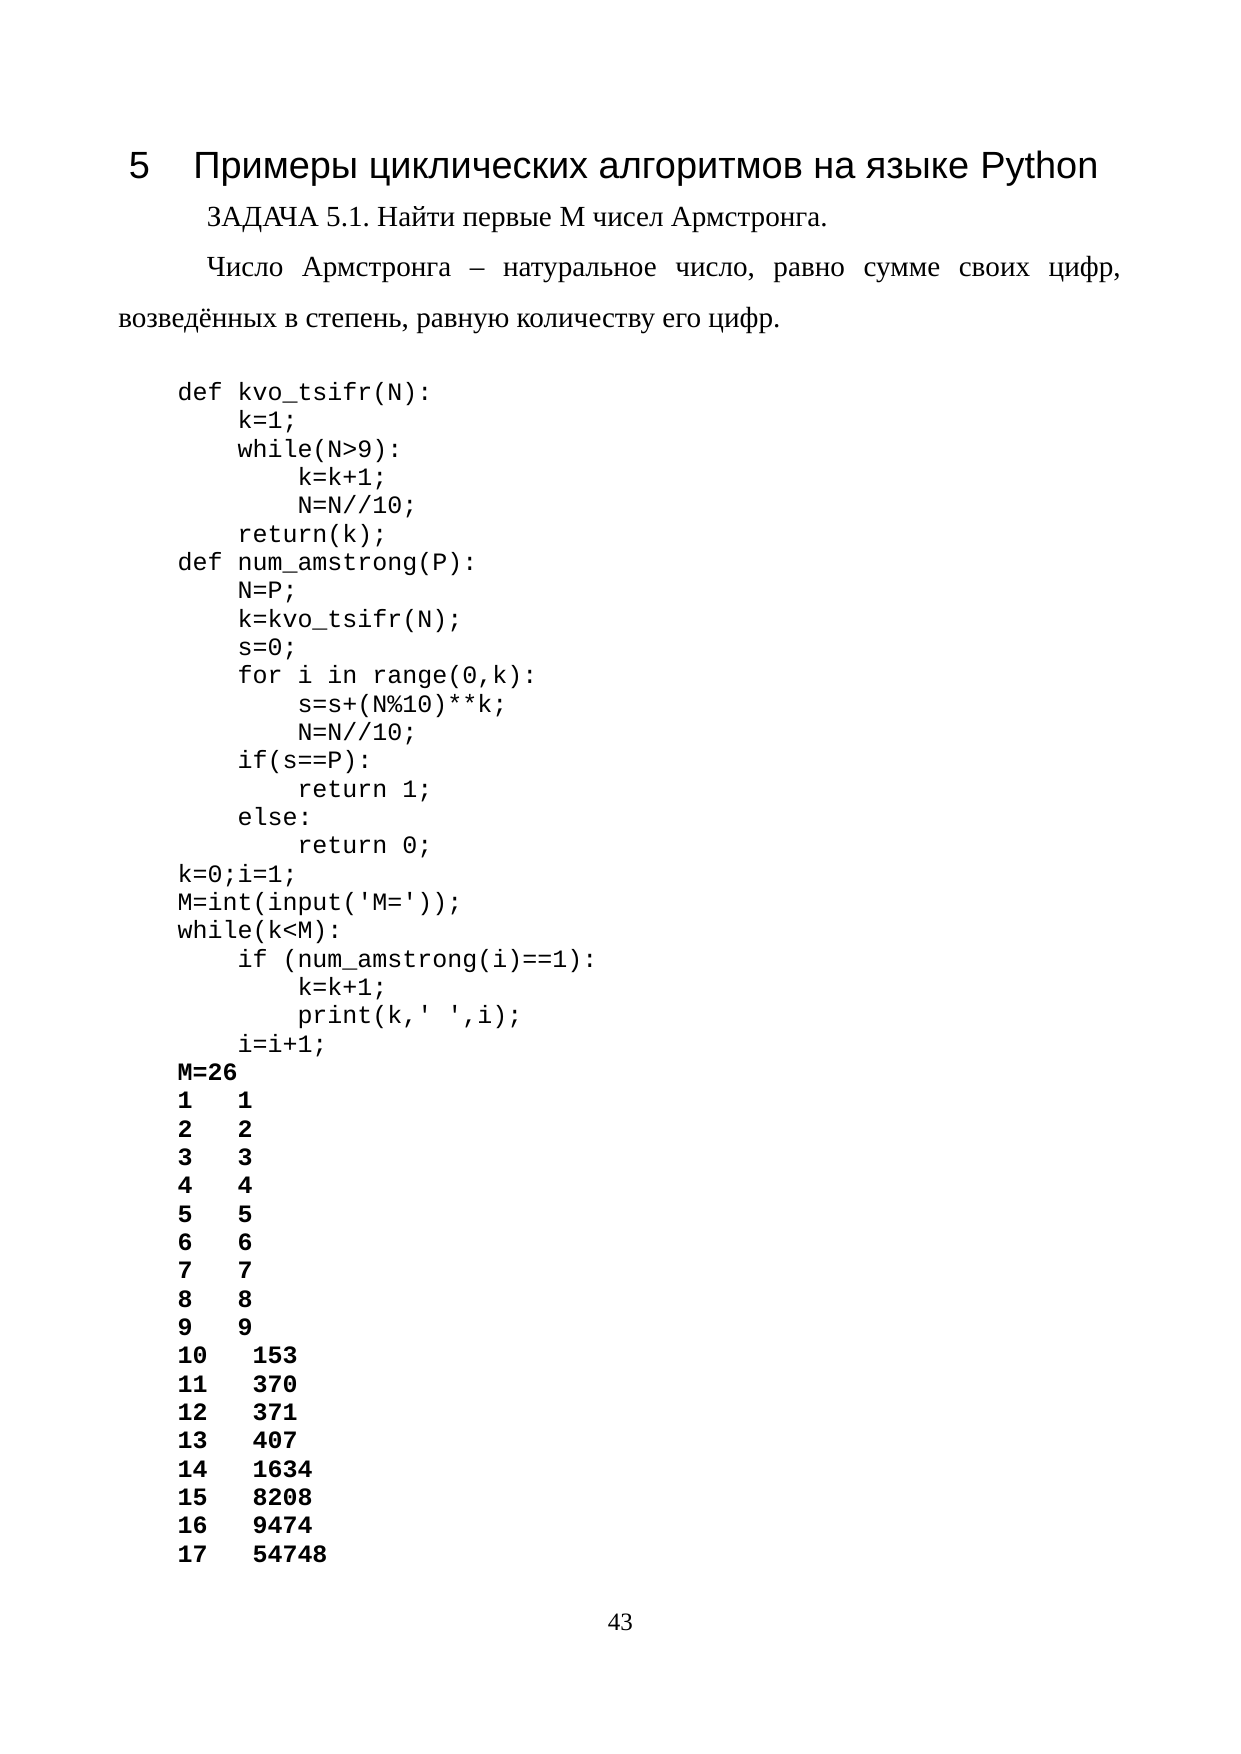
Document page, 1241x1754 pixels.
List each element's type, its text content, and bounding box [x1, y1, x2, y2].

text else: [177, 805, 1122, 833]
subtitle Примеры циклических алгоритмов на языке Python [118, 143, 1122, 187]
text ЗАДАЧА 5.1. Найти первые M чисел Армстронга. [118, 199, 1122, 233]
text 12 371 [177, 1400, 1122, 1428]
text M=26 [177, 1060, 1122, 1088]
text 11 370 [177, 1371, 1122, 1400]
text while(N>9): [177, 436, 1122, 465]
text 14 1634 [177, 1456, 1122, 1485]
text return(k); [177, 521, 1122, 550]
text 5 5 [177, 1201, 1122, 1230]
text k=k+1; [177, 975, 1122, 1003]
text M=int(input('M=')); [177, 890, 1122, 918]
text while(k<M): [177, 918, 1122, 946]
text 15 8208 [177, 1485, 1122, 1513]
text def kvo_tsifr(N): [177, 380, 1122, 408]
text 3 3 [177, 1145, 1122, 1173]
text 10 153 [177, 1343, 1122, 1371]
text 1 1 [177, 1088, 1122, 1116]
text 17 54748 [177, 1541, 1122, 1570]
text N=N//10; [177, 493, 1122, 521]
text for i in range(0,k): [177, 663, 1122, 691]
text k=k+1; [177, 465, 1122, 493]
text if (num_amstrong(i)==1): [177, 946, 1122, 975]
text k=1; [177, 408, 1122, 436]
text s=s+(N%10)**k; [177, 691, 1122, 720]
text k=0;i=1; [177, 861, 1122, 890]
text return 1; [177, 776, 1122, 805]
text 13 407 [177, 1428, 1122, 1456]
text 2 2 [177, 1116, 1122, 1145]
text Число Армстронга – натуральное число, равно сумме своих цифр, возведённых в степень, равную количеству его цифр. [118, 249, 1122, 333]
text if(s==P): [177, 748, 1122, 776]
text i=i+1; [177, 1031, 1122, 1060]
text 7 7 [177, 1258, 1122, 1286]
text N=N//10; [177, 720, 1122, 748]
text return 0; [177, 833, 1122, 861]
text 8 8 [177, 1286, 1122, 1315]
text k=kvo_tsifr(N); [177, 606, 1122, 635]
text s=0; [177, 635, 1122, 663]
text 9 9 [177, 1315, 1122, 1343]
text print(k,' ',i); [177, 1003, 1122, 1031]
text 6 6 [177, 1230, 1122, 1258]
text 4 4 [177, 1173, 1122, 1201]
text def num_amstrong(P): [177, 550, 1122, 578]
text N=P; [177, 578, 1122, 606]
text 16 9474 [177, 1513, 1122, 1541]
